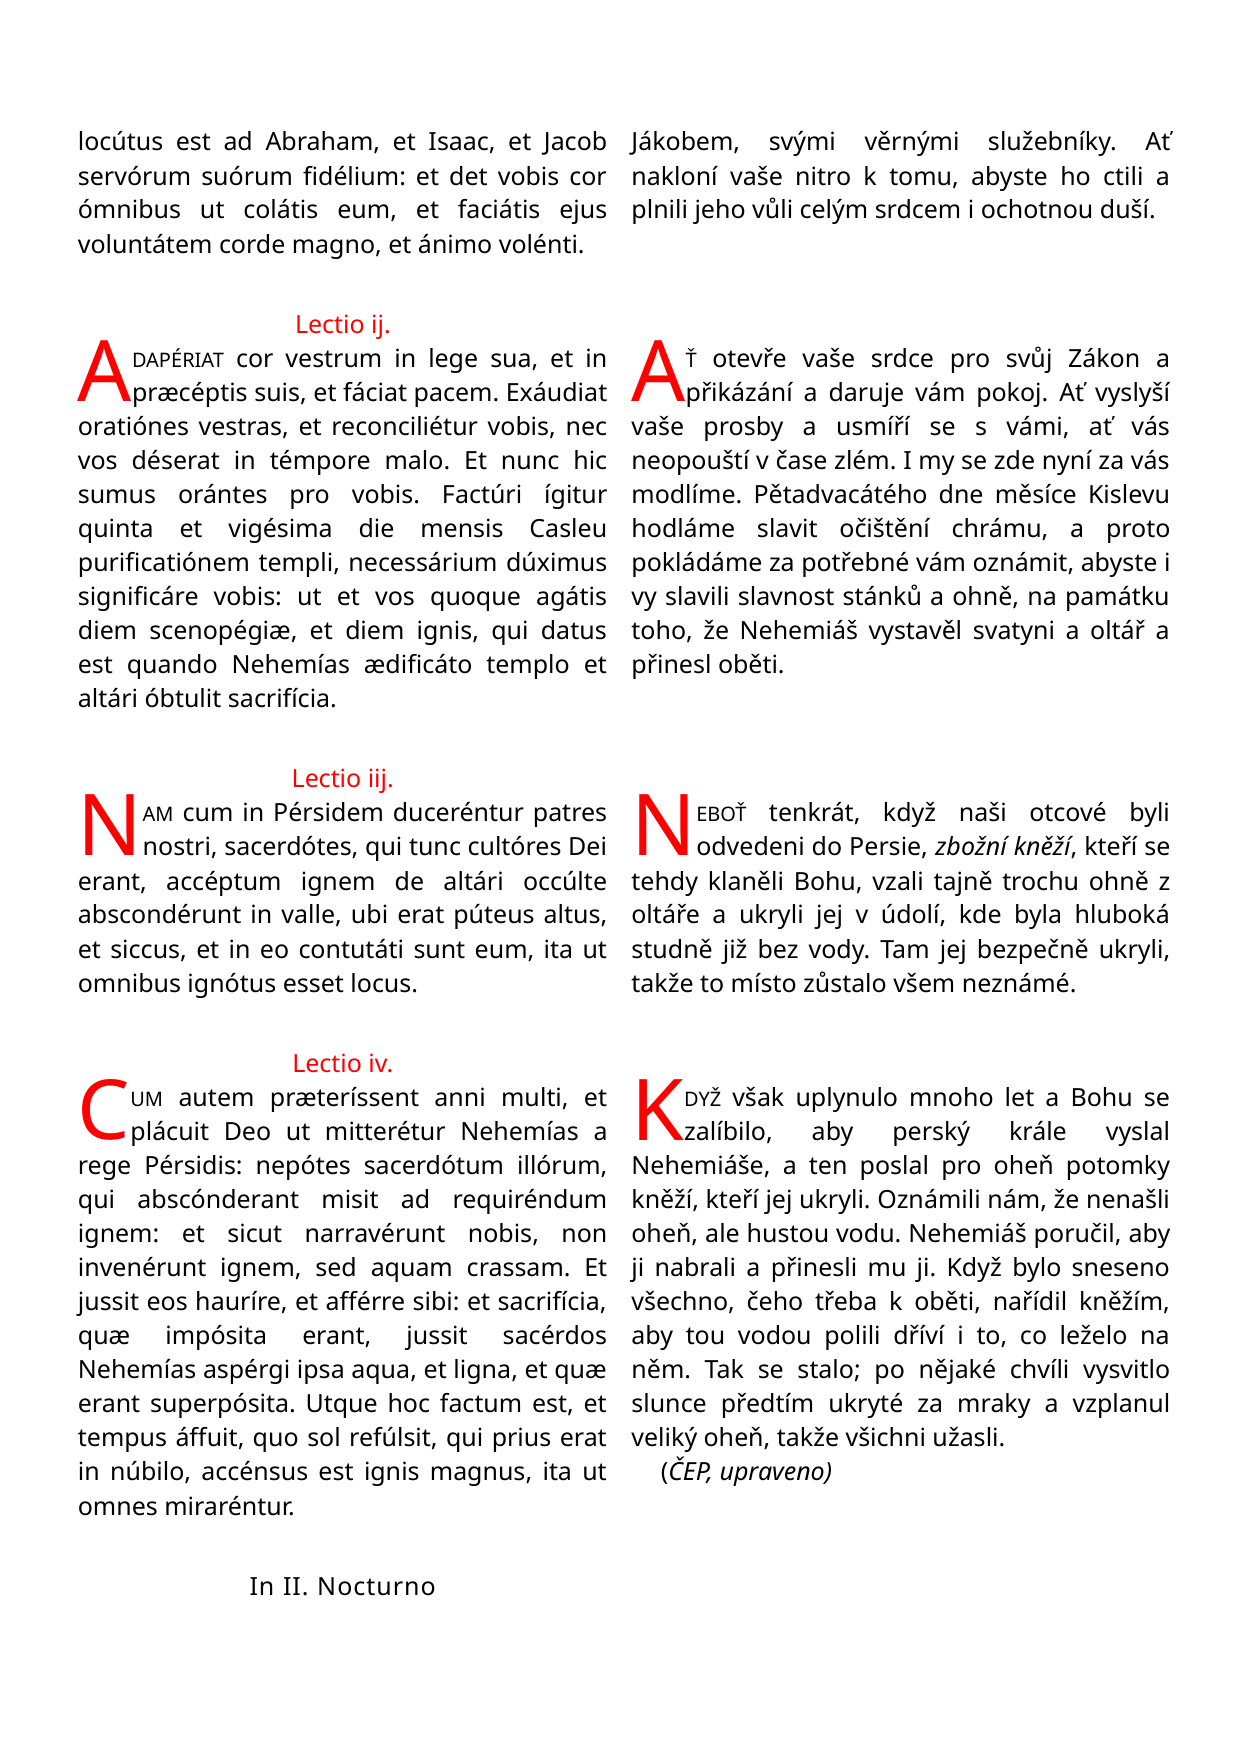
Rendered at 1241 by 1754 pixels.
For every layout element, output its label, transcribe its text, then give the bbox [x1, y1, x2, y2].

table_cell Lectio ij. Adapériat cor vestrum in lege sua, et in præcéptis suis, et fáciat pacem. Exáudiat oratiónes vestras, et reconciliétur vobis, nec vos déserat in témpore malo. Et nunc hic sumus orántes pro vobis. Factúri ígitur quinta et vigésima die mensis Casleu purificatiónem templi, necessárium dúximus significáre vobis: ut et vos quoque agátis diem scenopégiæ, et diem ignis, qui datus est quando Nehemías ædificáto templo et altári óbtulit sacrifícia. [66, 300, 619, 755]
table_cell In II. Nocturno Ex Tractátu sancti Joánnis Chrysóstomi super Psalmum quadragésimum tértium. Lectio v. Deus, áuribus nostris audívimus, patres nostri annuntiavérunt nobis opus, quod operátus es in diébus eórum. Hunc Psalmum dicit quidem Prophéta, dicit autem non ex persóna própria, sed ex persóna Machabæórum, narrans et prædícens quæ futúra erant illo témpore. Tales enim sunt Prophétæ: ómnia témpora percúrrunt, præséntia, prætérita, futúra. [66, 1562, 619, 1608]
table_cell In I. Nocturno Incipit liber secúndus Machabæórum. Lectio j. Cap. 1. Frátribus, qui sunt per Ægyptum, Judæis, salútem dicunt fratres, qui sunt in Jerosólymis, Judæi, et qui in regióne Judææ, et pacem bonam. Benefáciat vobis Deus, et meminerit testaménti sui, quod locútus est ad Abraham, et Isaac, et Jacob servórum suórum fidélium: et det vobis cor ómnibus ut colátis eum, et faciátis ejus voluntátem corde magno, et ánimo volénti. [66, 118, 619, 300]
table_cell Ať otevře vaše srdce pro svůj Zákon a přikázání a daruje vám pokoj. Ať vyslyší vaše prosby a usmíří se s vámi, ať vás neopouští v čase zlém. I my se zde nyní za vás modlíme. Pětadvacátého dne měsíce Kislevu hodláme slavit očištění chrámu, a proto pokládáme za potřebné vám oznámit, abyste i vy slavili slavnost stánků a ohně, na památku toho, že Nehemiáš vystavěl svatyni a oltář a přinesl oběti. [619, 300, 1182, 755]
table_cell Když však uplynulo mnoho let a Bohu se zalíbilo, aby perský krále vyslal Nehemiáše, a ten poslal pro oheň potomky kněží, kteří jej ukryli. Oznámili nám, že nenašli oheň, ale hustou vodu. Nehemiáš poručil, aby ji nabrali a přinesli mu ji. Když bylo sneseno všechno, čeho třeba k oběti, nařídil kněžím, aby tou vodou polili dříví i to, co leželo na něm. Tak se stalo; po nějaké chvíli vysvitlo slunce předtím ukryté za mraky a vzplanul veliký oheň, takže všichni užasli. (ČEP, upraveno) [619, 1039, 1182, 1562]
table_cell Lectio iij. Nam cum in Pérsidem duceréntur patres nostri, sacerdótes, qui tunc cultóres Dei erant, accéptum ignem de altári occúlte abscondérunt in valle, ubi erat púteus altus, et siccus, et in eo contutáti sunt eum, ita ut omnibus ignótus esset locus. [66, 755, 619, 1039]
table_cell Židé v Jerusalémě a v judské krajině posílají bratrské pozdravy bratřím Židům v Egyptě a přejí jim dobro a pokoj: Kéž vám Bůh prokáže dobrotivost a rozpomene se na svou smlouvu s Abrahamem, Izákem a Jákobem, svými věrnými služebníky. Ať nakloní vaše nitro k tomu, abyste ho ctili a plnili jeho vůli celým srdcem i ochotnou duší. [619, 118, 1182, 300]
table_cell Lectio iv. Cum autem præteríssent anni multi, et plácuit Deo ut mitterétur Nehemías a rege Pérsidis: nepótes sacerdótum illórum, qui abscónderant misit ad requiréndum ignem: et sicut narravérunt nobis, non invenérunt ignem, sed aquam crassam. Et jussit eos hauríre, et afférre sibi: et sacrifícia, quæ impósita erant, jussit sacérdos Nehemías aspérgi ipsa aqua, et ligna, et quæ erant superpósita. Utque hoc factum est, et tempus áffuit, quo sol refúlsit, qui prius erat in núbilo, accénsus est ignis magnus, ita ut omnes miraréntur. [66, 1039, 619, 1562]
table_cell Neboť tenkrát, když naši otcové byli odvedeni do Persie, zbožní kněží, kteří se tehdy klaněli Bohu, vzali tajně trochu ohně z oltáře a ukryli jej v údolí, kde byla hluboká studně již bez vody. Tam jej bezpečně ukryli, takže to místo zůstalo všem neznámé. [619, 755, 1182, 1039]
table_cell [619, 1562, 1182, 1608]
